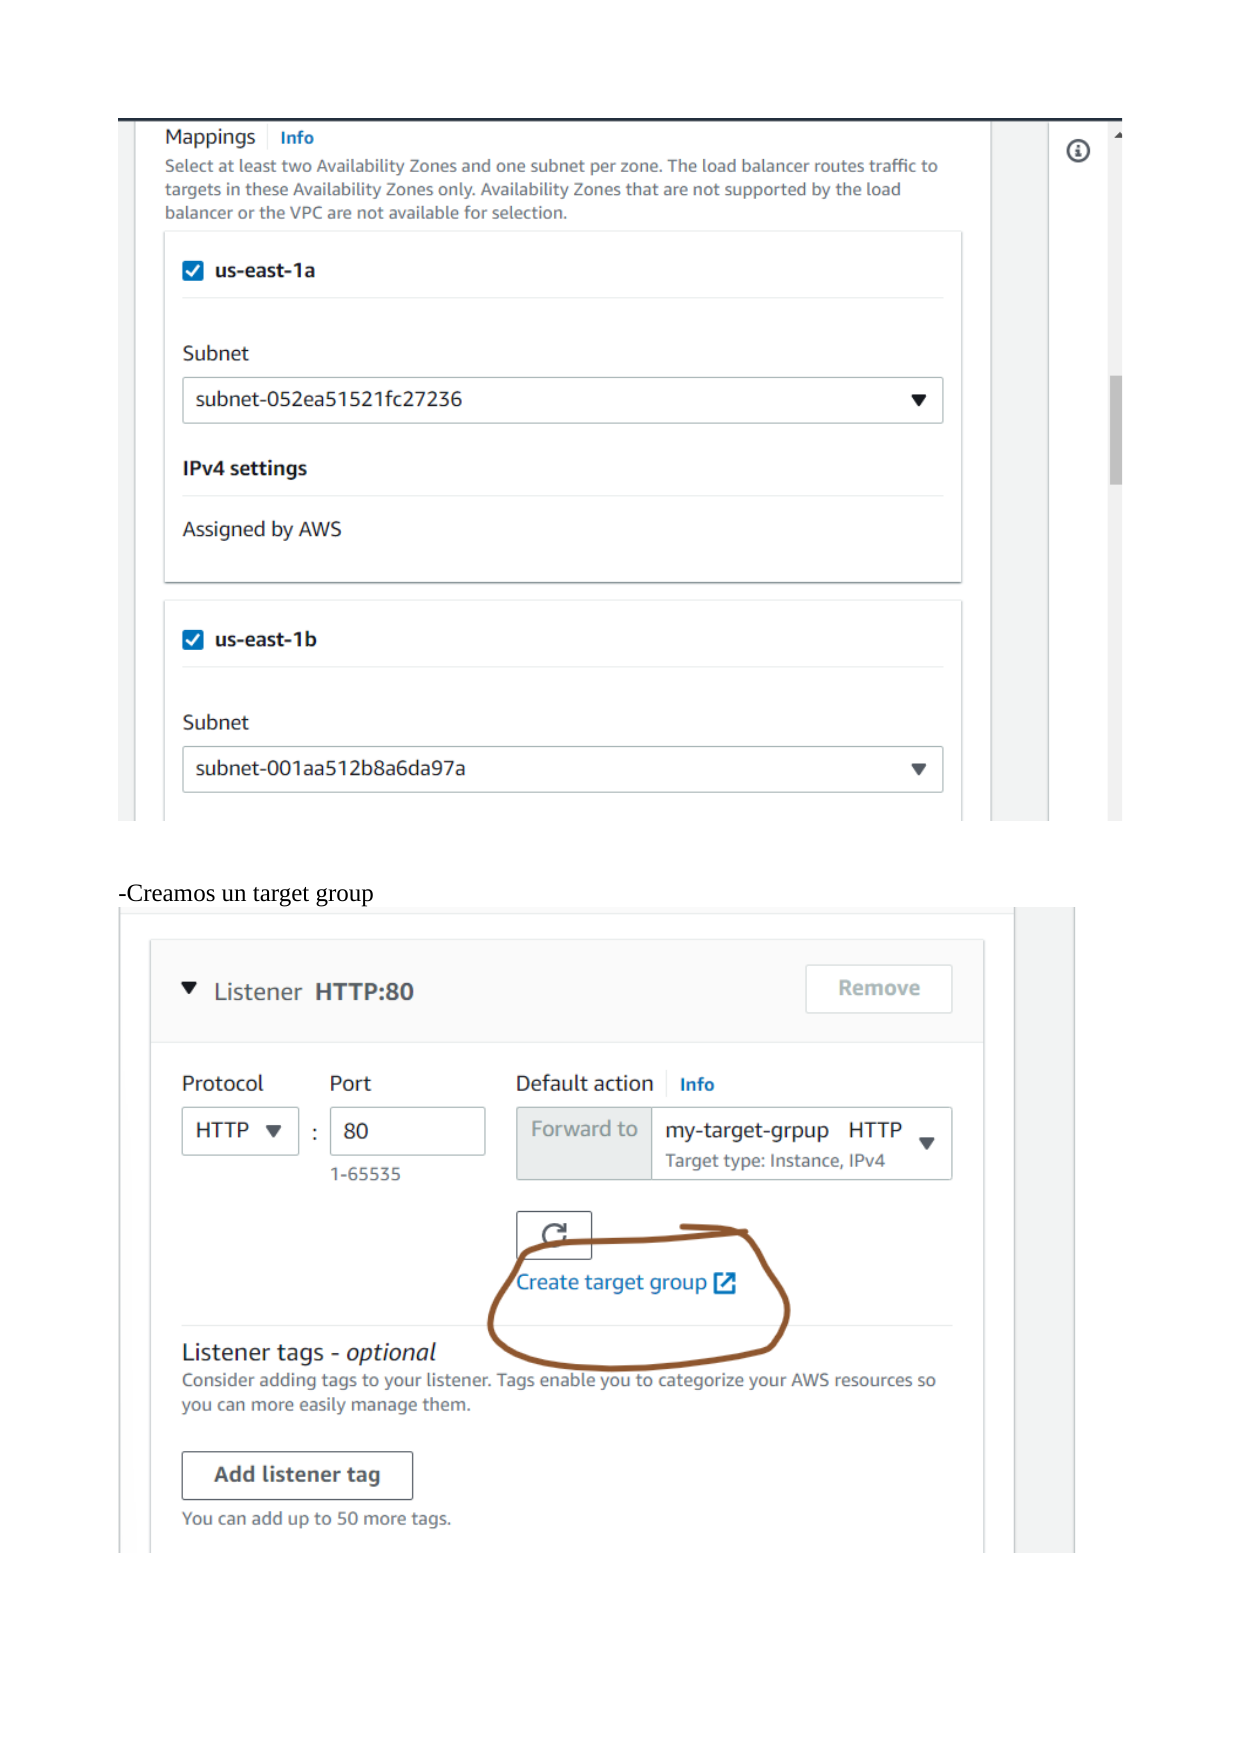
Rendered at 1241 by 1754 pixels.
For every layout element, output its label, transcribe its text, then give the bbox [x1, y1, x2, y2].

picture [118, 118, 1123, 821]
text -Creamos un target group [118, 878, 1122, 907]
picture [118, 907, 1123, 1553]
